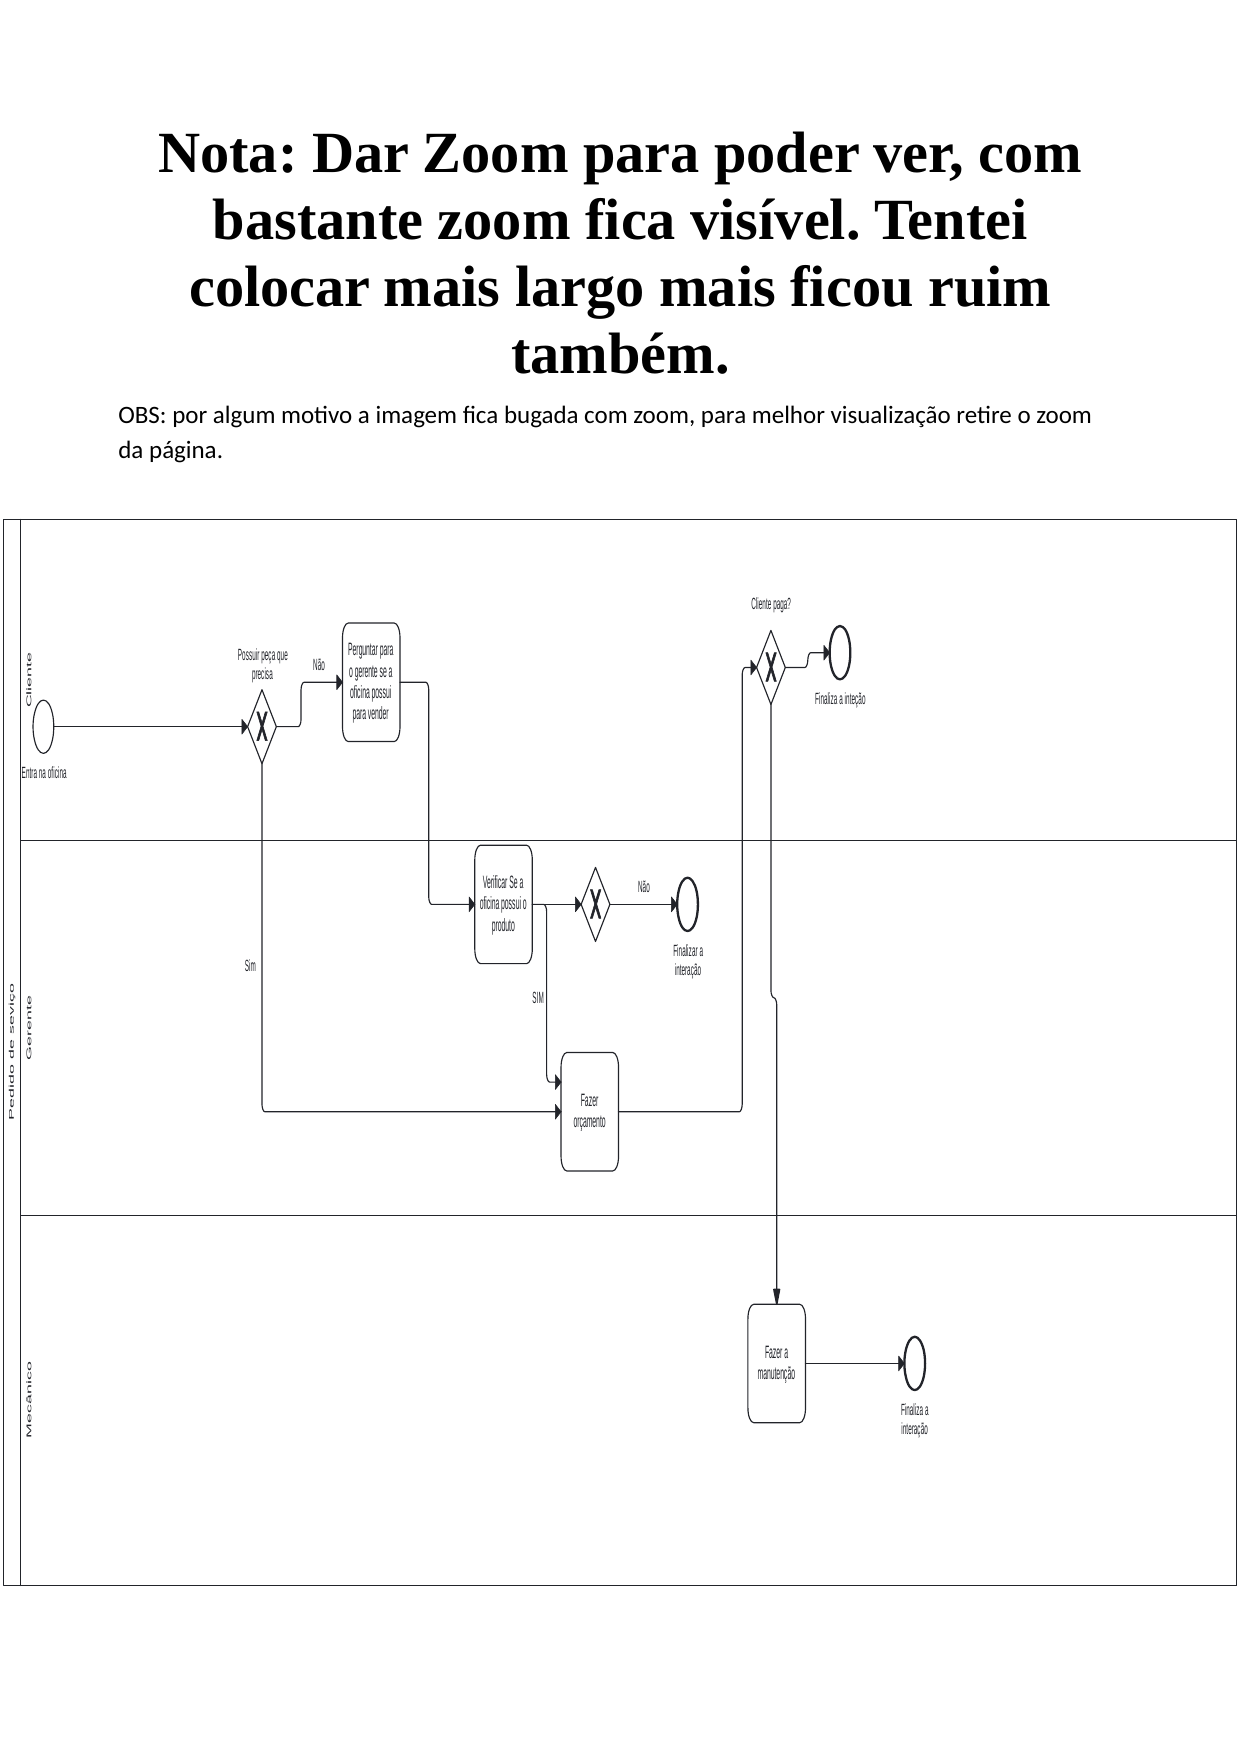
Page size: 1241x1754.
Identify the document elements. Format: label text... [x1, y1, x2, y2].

text OBS: por algum motivo a imagem fica bugada com zoom, para melhor visualização retire o zoom da página. [118, 399, 1122, 464]
text Nota: Dar Zoom para poder ver, com bastante zoom fica visível. Tentei colocar mais largo mais ficou ruim também. [118, 118, 1122, 386]
